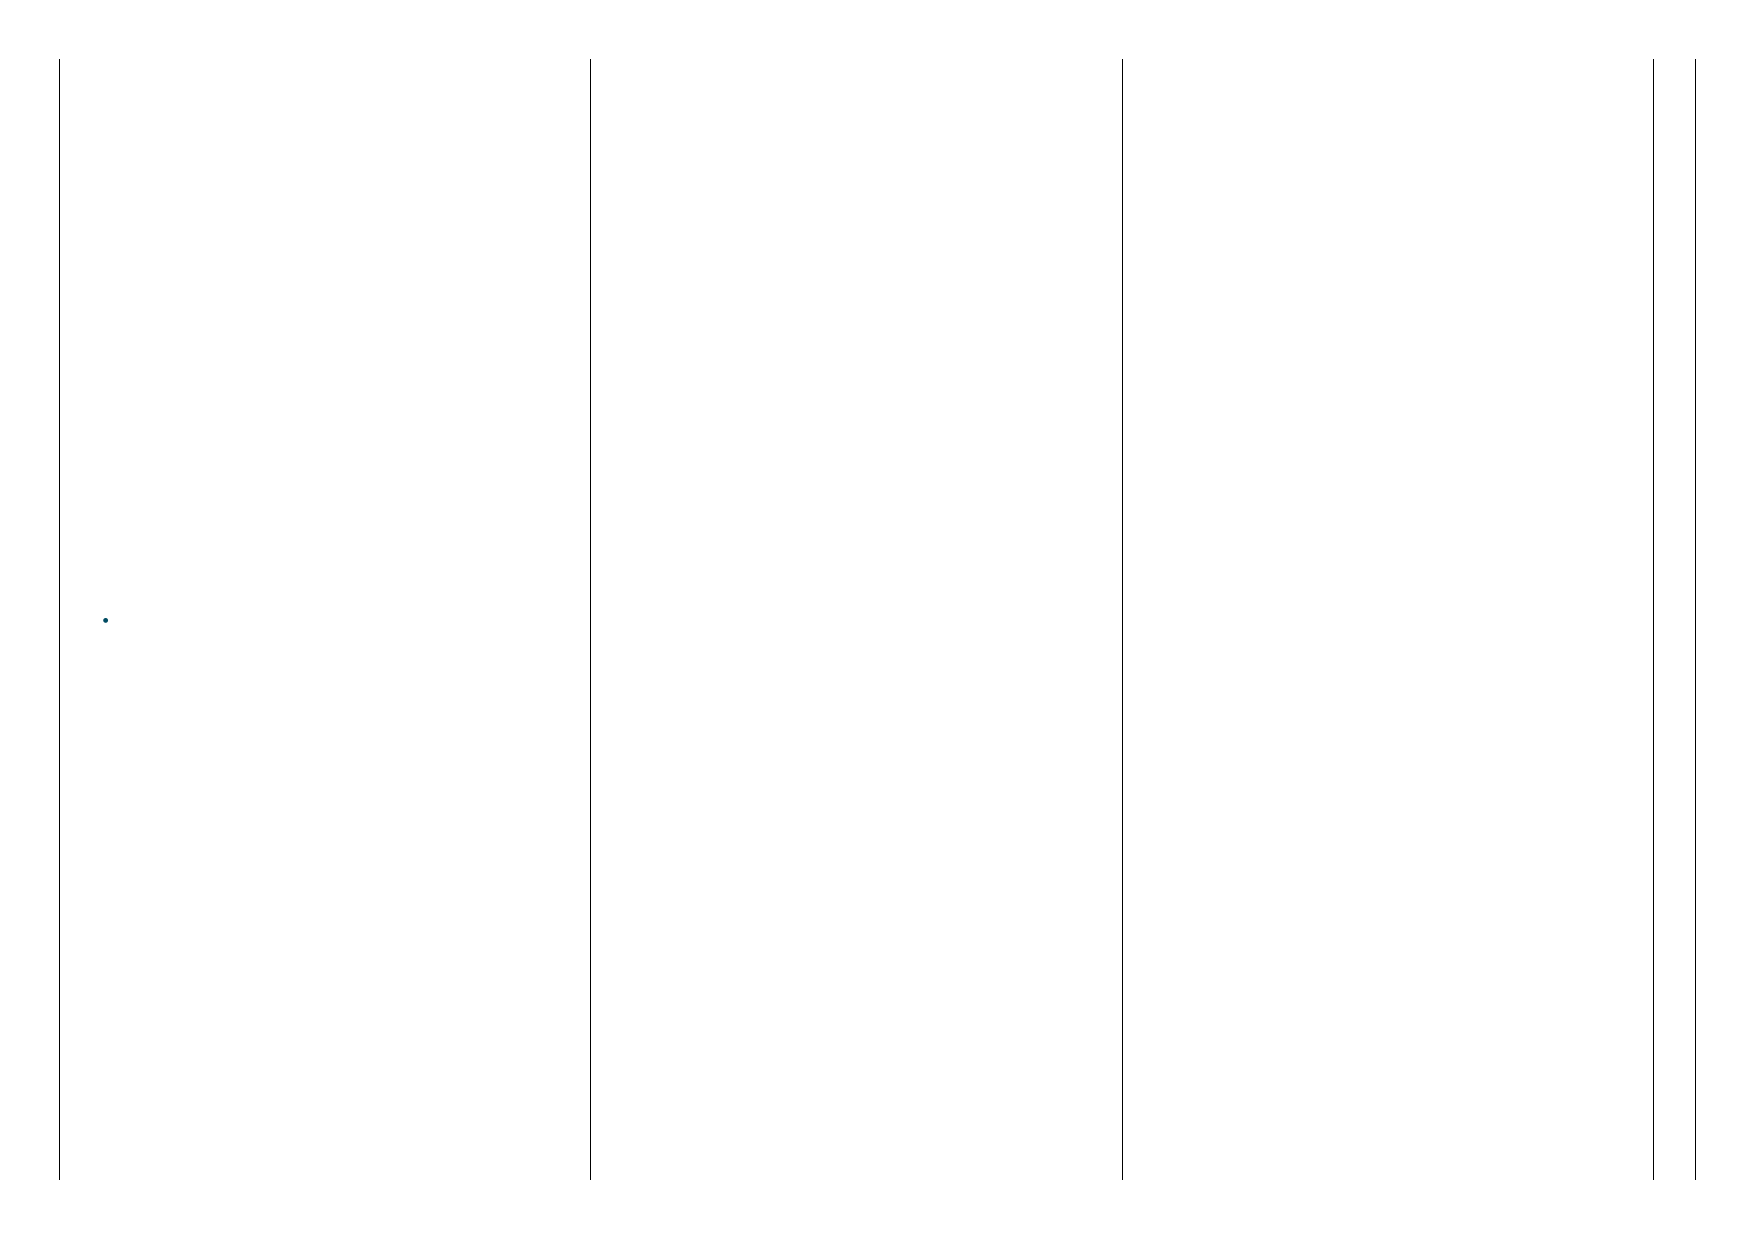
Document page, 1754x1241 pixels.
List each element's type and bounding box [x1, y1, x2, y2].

table_header [1123, 59, 1653, 1179]
table_header [1654, 59, 1695, 1179]
table_header [60, 59, 590, 1179]
table_header [591, 59, 1122, 1179]
